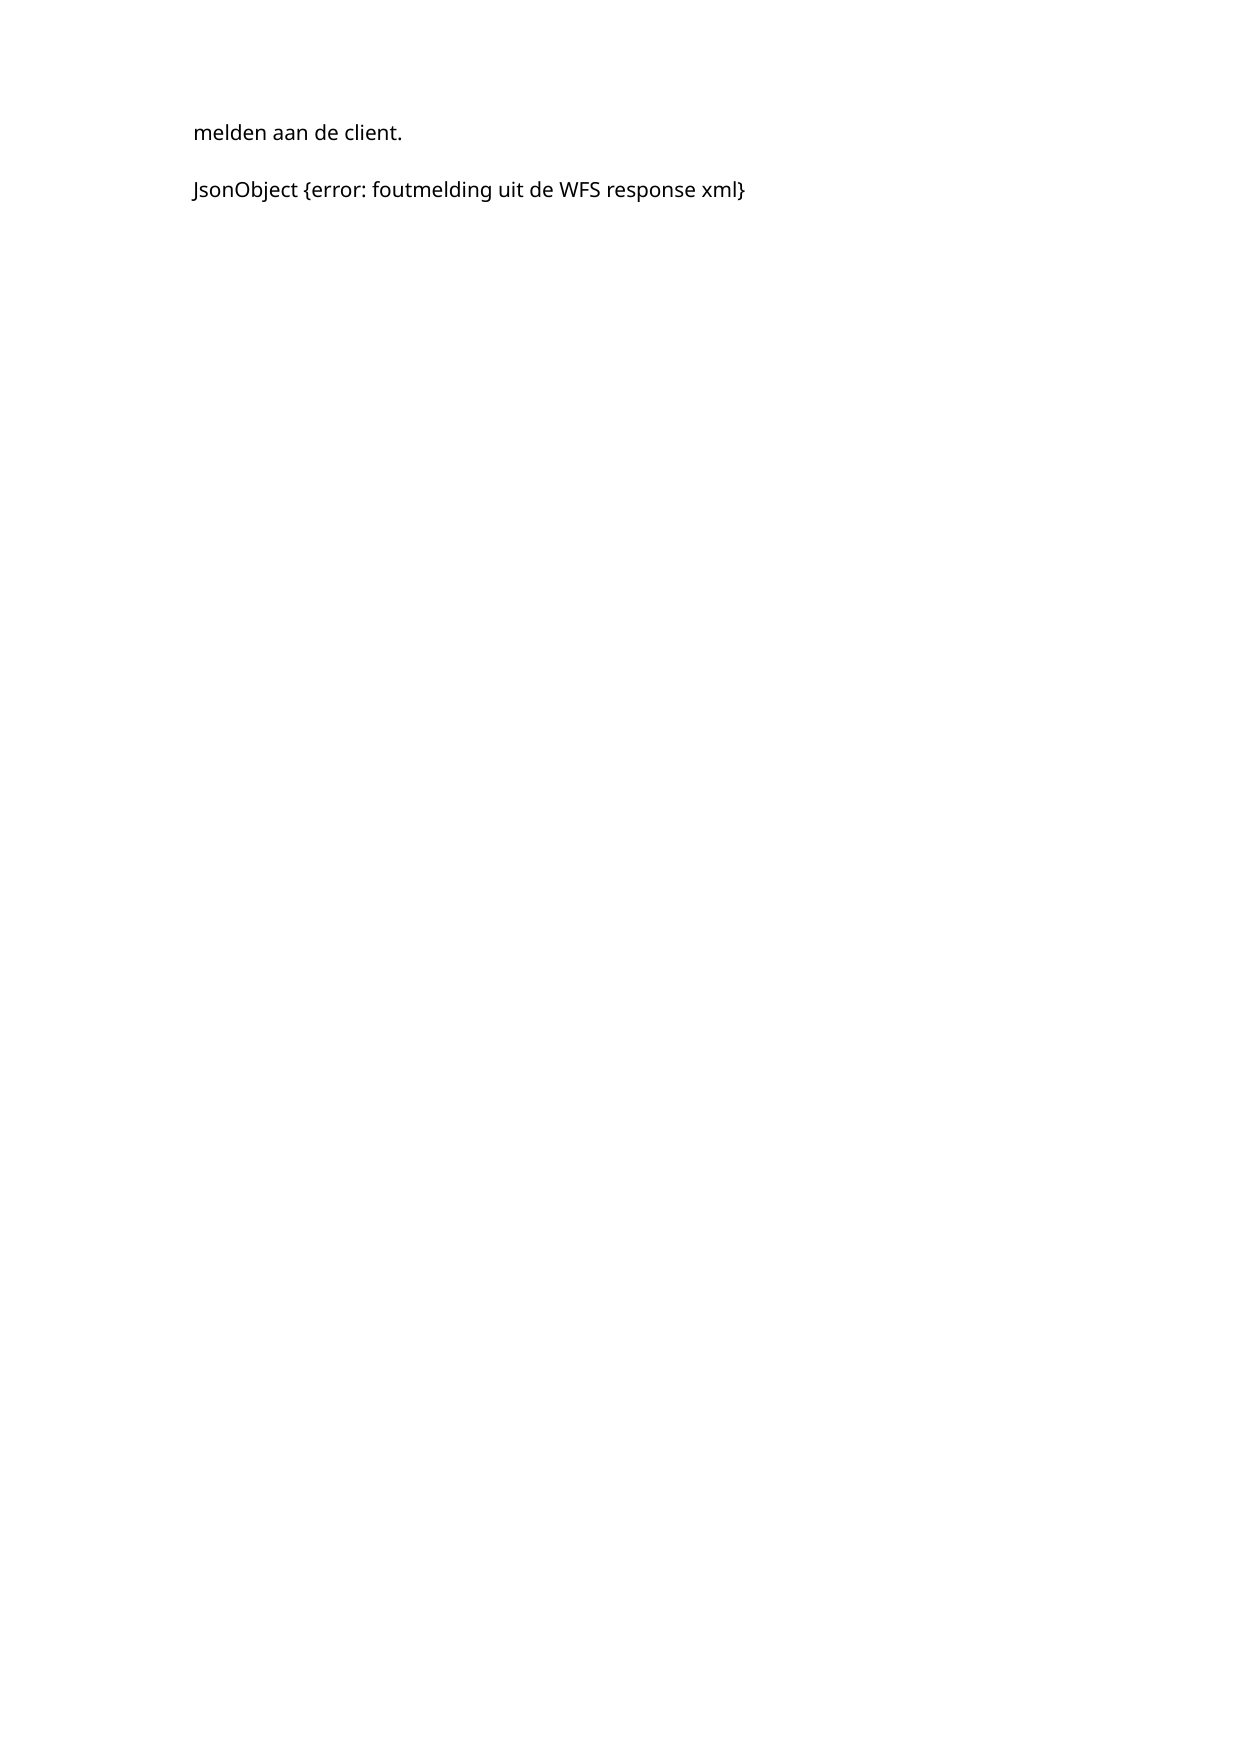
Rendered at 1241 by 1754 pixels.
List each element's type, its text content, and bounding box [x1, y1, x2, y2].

text JsonObject {error: foutmelding uit de WFS response xml} [193, 175, 1122, 203]
text melden aan de client. [193, 118, 1122, 147]
